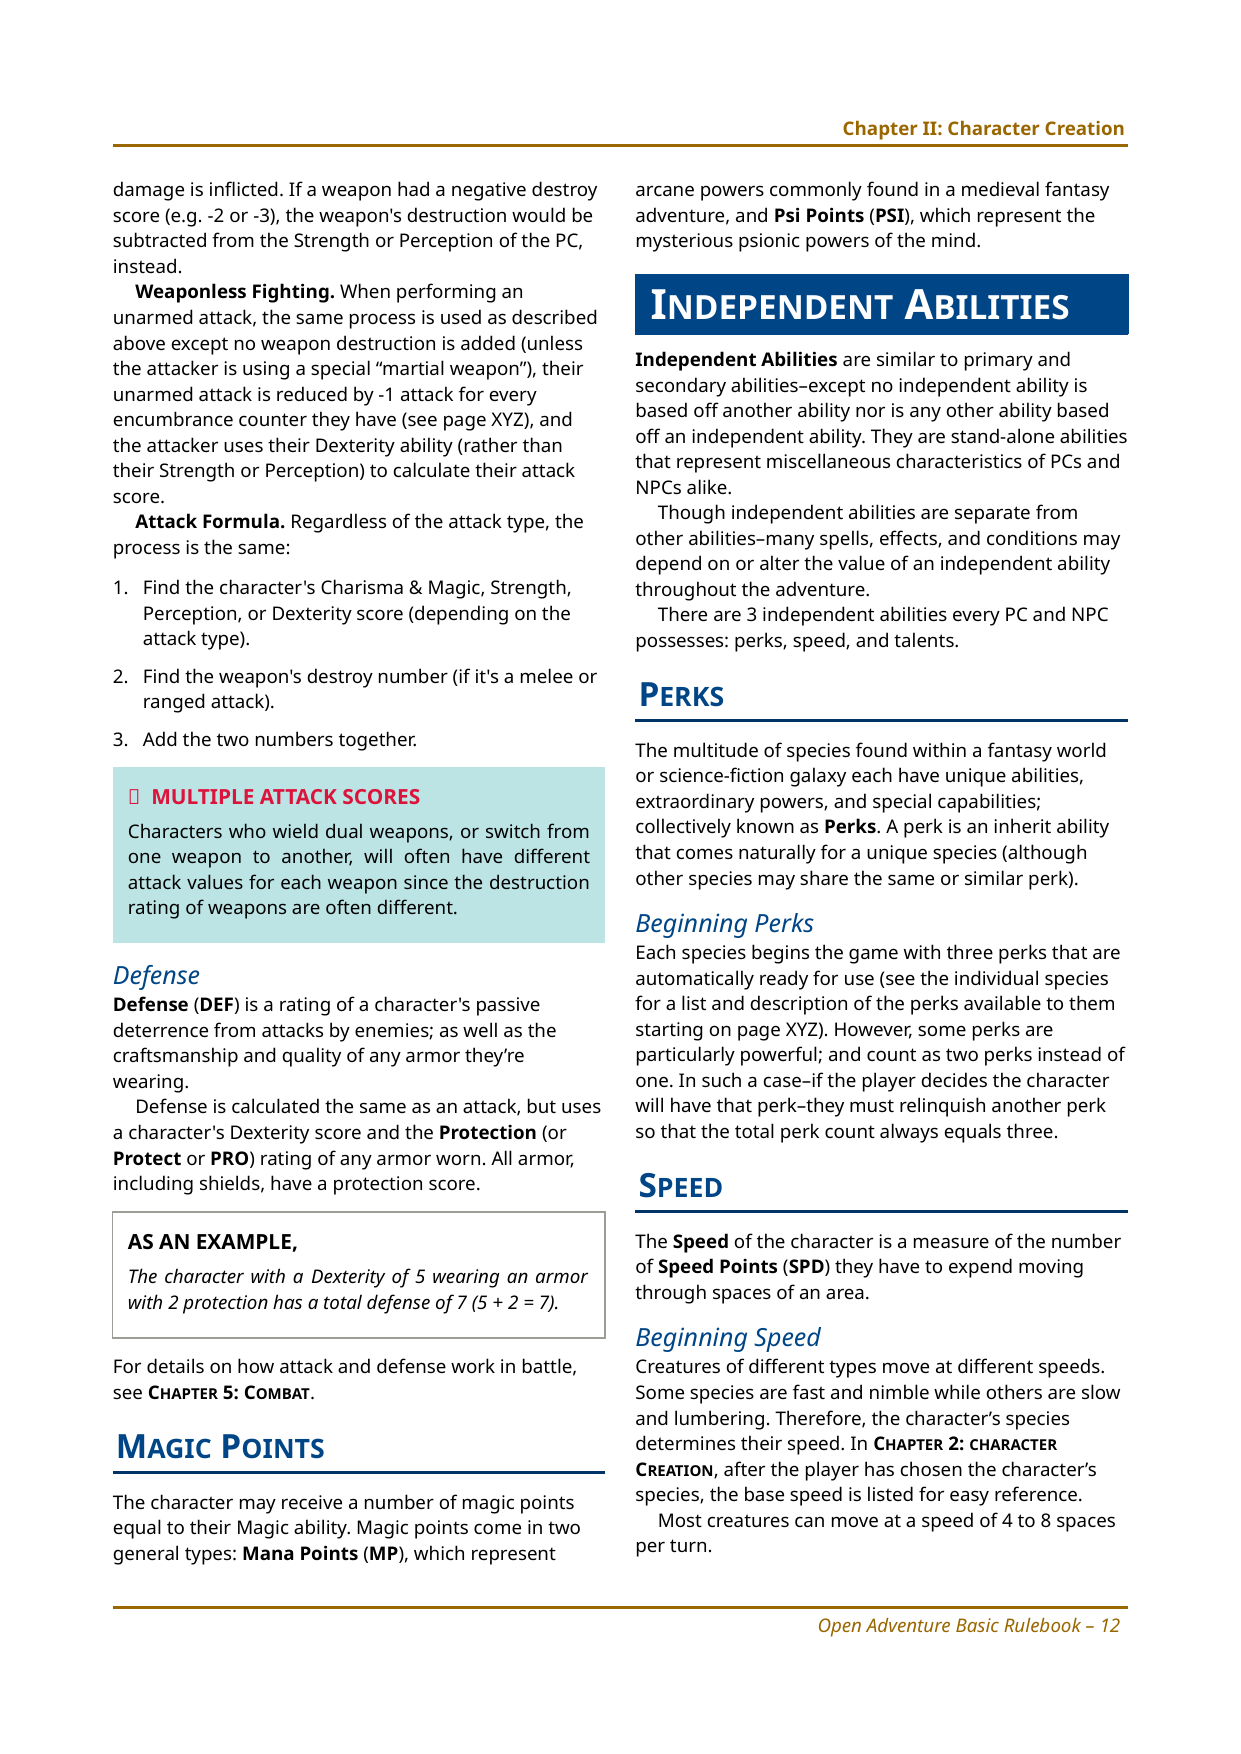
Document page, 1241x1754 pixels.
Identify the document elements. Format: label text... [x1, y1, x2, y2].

list Add the two numbers together. [113, 727, 605, 752]
text Defense (DEF) is a rating of a character's passive deterrence from attacks by enemies; as well as the craftsmanship and quality of any armor they’re wearing. [113, 992, 605, 1094]
subtitle Defense [113, 958, 605, 992]
text The character may receive a number of magic points equal to their magic ability. Magic points come in two general types: Mana Points (MP), which represent [113, 1489, 605, 1566]
text Independent Abilities are similar to primary and secondary abilities–except no independent ability is based off another ability nor is any other ability based off an independent ability. They are stand-alone abilities that represent miscellaneous characteristics of PCs and NPCs alike. [635, 346, 1128, 499]
text There are 3 independent abilities every PC and NPC possesses: perks, speed, and talents. [635, 602, 1128, 653]
subtitle Independent Abilities [636, 275, 1128, 334]
text Defense is calculated the same as an attack, but uses a character's dexterity score and the Protection (or Protect or PRO) rating of any armor worn. All armor, including shields, have a protection score. [113, 1094, 605, 1196]
subtitle [1059, 667, 1128, 719]
text For details on how attack and defense work in battle, see Chapter 5: Combat. [113, 1353, 605, 1404]
text arcane powers commonly found in a medieval fantasy adventure, and Psi Points (PSI), which represent the mysterious psionic powers of the mind. [635, 177, 1128, 253]
text Creatures of different types move at different speeds. Some species are fast and nimble while others are slow and lumbering. Therefore, the character’s species determines their speed. In Chapter 2: character Creation, after the player has chosen the character’s species, the base speed is listed for easy reference. [635, 1354, 1128, 1507]
subtitle Beginning Speed [635, 1320, 1128, 1354]
subtitle Beginning Perks [635, 905, 1128, 939]
list Find the weapon's destroy number (if it's a melee or ranged attack). [113, 663, 605, 714]
text Each species begins the game with three perks that are automatically ready for use (see the individual species for a list and description of the perks available to them starting on page XYZ). However, some perks are particularly powerful; and count as two perks instead of one. In such a case–if the player decides the character will have that perk–they must relinquish another perk so that the total perk count always equals three. [635, 939, 1128, 1143]
text The Speed of the character is a measure of the number of Speed Points (SPD) they have to expend moving through spaces of an area. [635, 1228, 1128, 1305]
text The multitude of species found within a fantasy world or science-fiction galaxy each have unique abilities, extraordinary powers, and special capabilities; collectively known as Perks. A perk is an inherit ability that comes naturally for a unique species (although other species may share the same or similar perk). [635, 737, 1128, 890]
text Weaponless Fighting. When performing an unarmed attack, the same process is used as described above except no weapon destruction is added (unless the attacker is using a special “martial weapon”), their unarmed attack is reduced by -1 attack for every encumbrance counter they have (see page XYZ), and the attacker uses their dexterity ability (rather than their strength or perception) to calculate their attack score. [113, 279, 605, 508]
table_header  Multiple Attack Scores Characters who wield dual weapons, or switch from one weapon to another, will often have different attack values for each weapon since the destruction rating of weapons are often different. [113, 767, 605, 943]
list Find the character's charisma & magic, strength, perception, or dexterity score (depending on the attack type). [113, 574, 605, 651]
text Though independent abilities are separate from other abilities–many spells, effects, and conditions may depend on or alter the value of an independent ability throughout the adventure. [635, 499, 1128, 602]
text damage is inflicted. If a weapon had a negative destroy score (e.g. -2 or -3), the weapon's destruction would be subtracted from the strength or perception of the PC, instead. [113, 177, 605, 279]
table_header As An Example, The character with a dexterity of 5 wearing an armor with 2 protection has a total defense of 7 (5 + 2 = 7). [113, 1213, 604, 1337]
text Most creatures can move at a speed of 4 to 8 spaces per turn. [635, 1507, 1128, 1558]
text Attack Formula. Regardless of the attack type, the process is the same: [113, 508, 605, 559]
